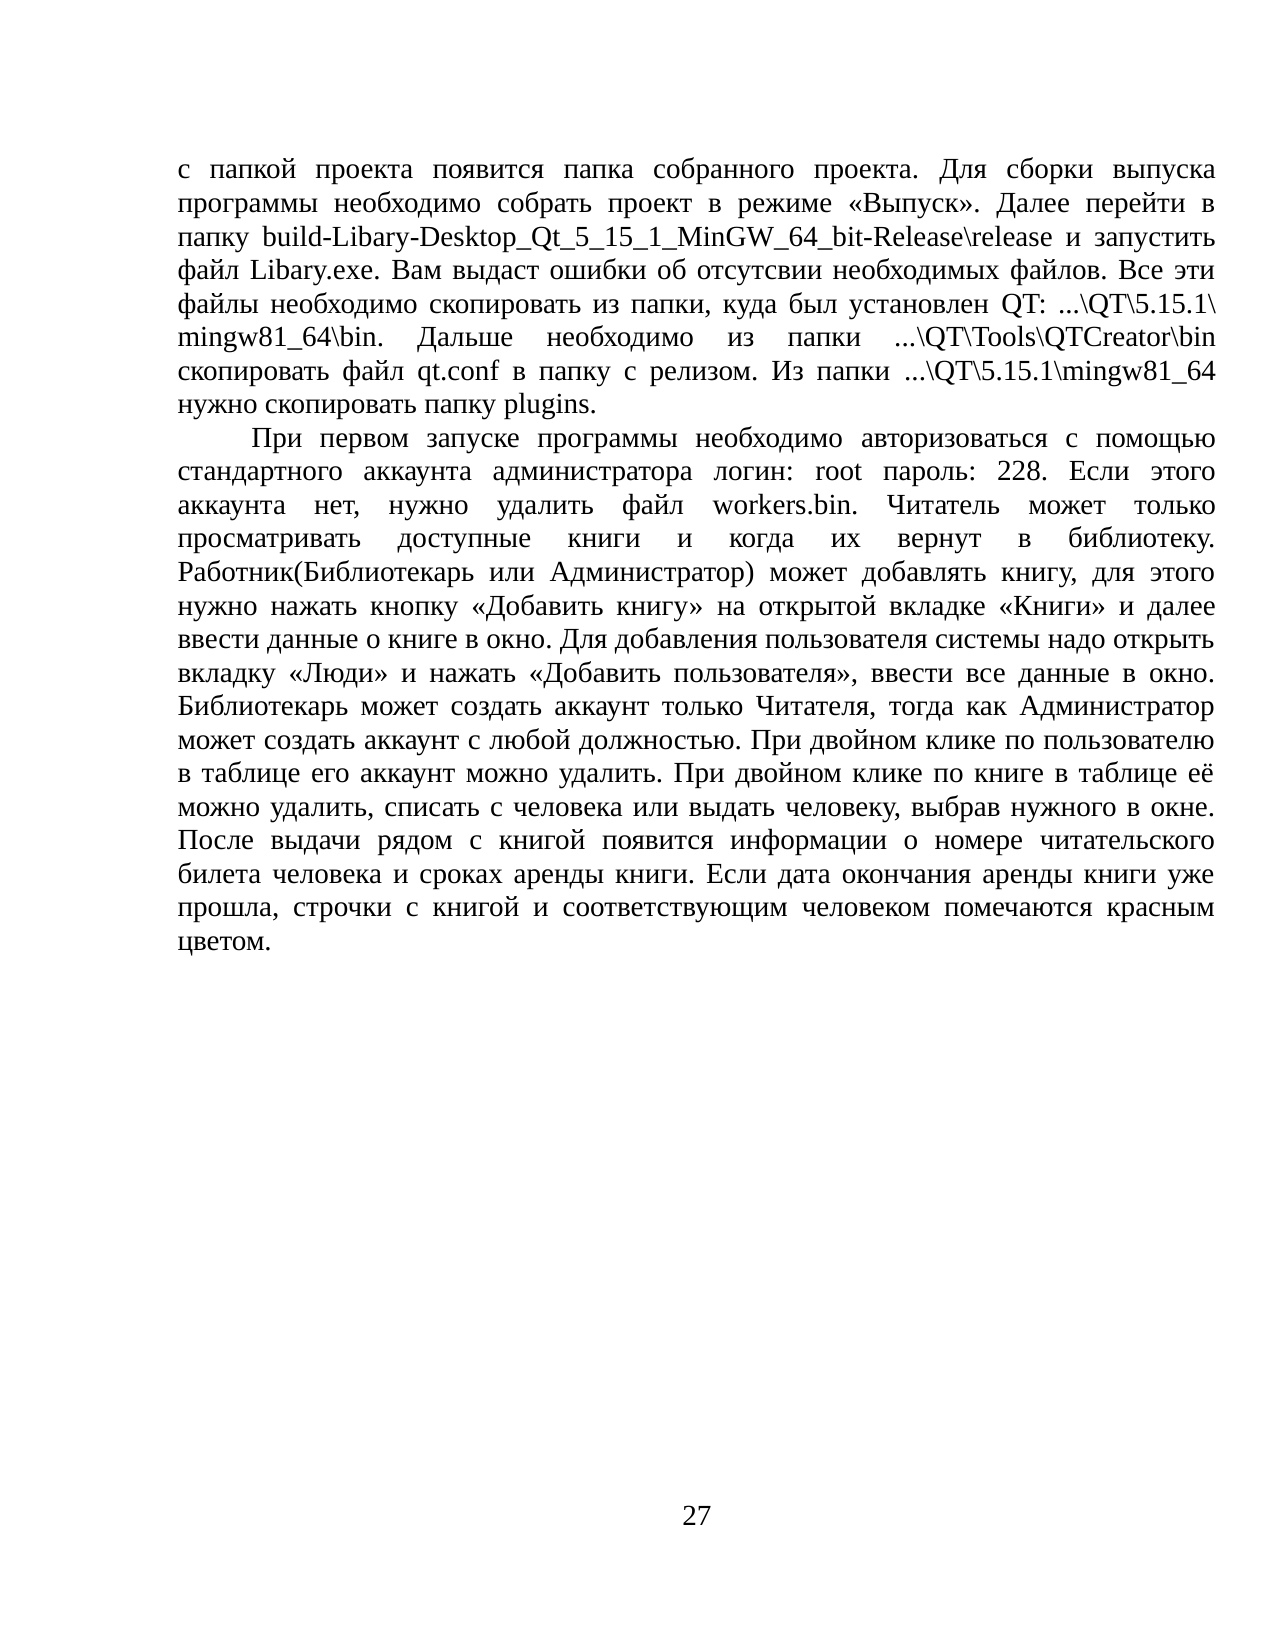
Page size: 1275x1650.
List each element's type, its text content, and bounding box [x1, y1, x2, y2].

text с папкой проекта появится папка собранного проекта. Для сборки выпуска программы необходимо собрать проект в режиме «Выпуск». Далее перейти в папку build-Libary-Desktop_Qt_5_15_1_MinGW_64_bit-Release\release и запустить файл Libary.exe. Вам выдаст ошибки об отсутсвии необходимых файлов. Все эти файлы необходимо скопировать из папки, куда был установлен QT: ...\QT\5.15.1\mingw81_64\bin. Дальше необходимо из папки ...\QT\Tools\QTCreator\bin скопировать файл qt.conf в папку с релизом. Из папки ...\QT\5.15.1\mingw81_64 нужно скопировать папку plugins. [177, 152, 1216, 420]
text При первом запуске программы необходимо авторизоваться с помощью стандартного аккаунта администратора логин: root пароль: 228. Если этого аккаунта нет, нужно удалить файл workers.bin. Читатель может только просматривать доступные книги и когда их вернут в библиотеку. Работник(Библиотекарь или Администратор) может добавлять книгу, для этого нужно нажать кнопку «Добавить книгу» на открытой вкладке «Книги» и далее ввести данные о книге в окно. Для добавления пользователя системы надо открыть вкладку «Люди» и нажать «Добавить пользователя», ввести все данные в окно. Библиотекарь может создать аккаунт только Читателя, тогда как Администратор может создать аккаунт с любой должностью. При двойном клике по пользователю в таблице его аккаунт можно удалить. При двойном клике по книге в таблице её можно удалить, списать с человека или выдать человеку, выбрав нужного в окне. После выдачи рядом с книгой появится информации о номере читательского билета человека и сроках аренды книги. Если дата окончания аренды книги уже прошла, строчки с книгой и соответствующим человеком помечаются красным цветом. [177, 420, 1216, 957]
